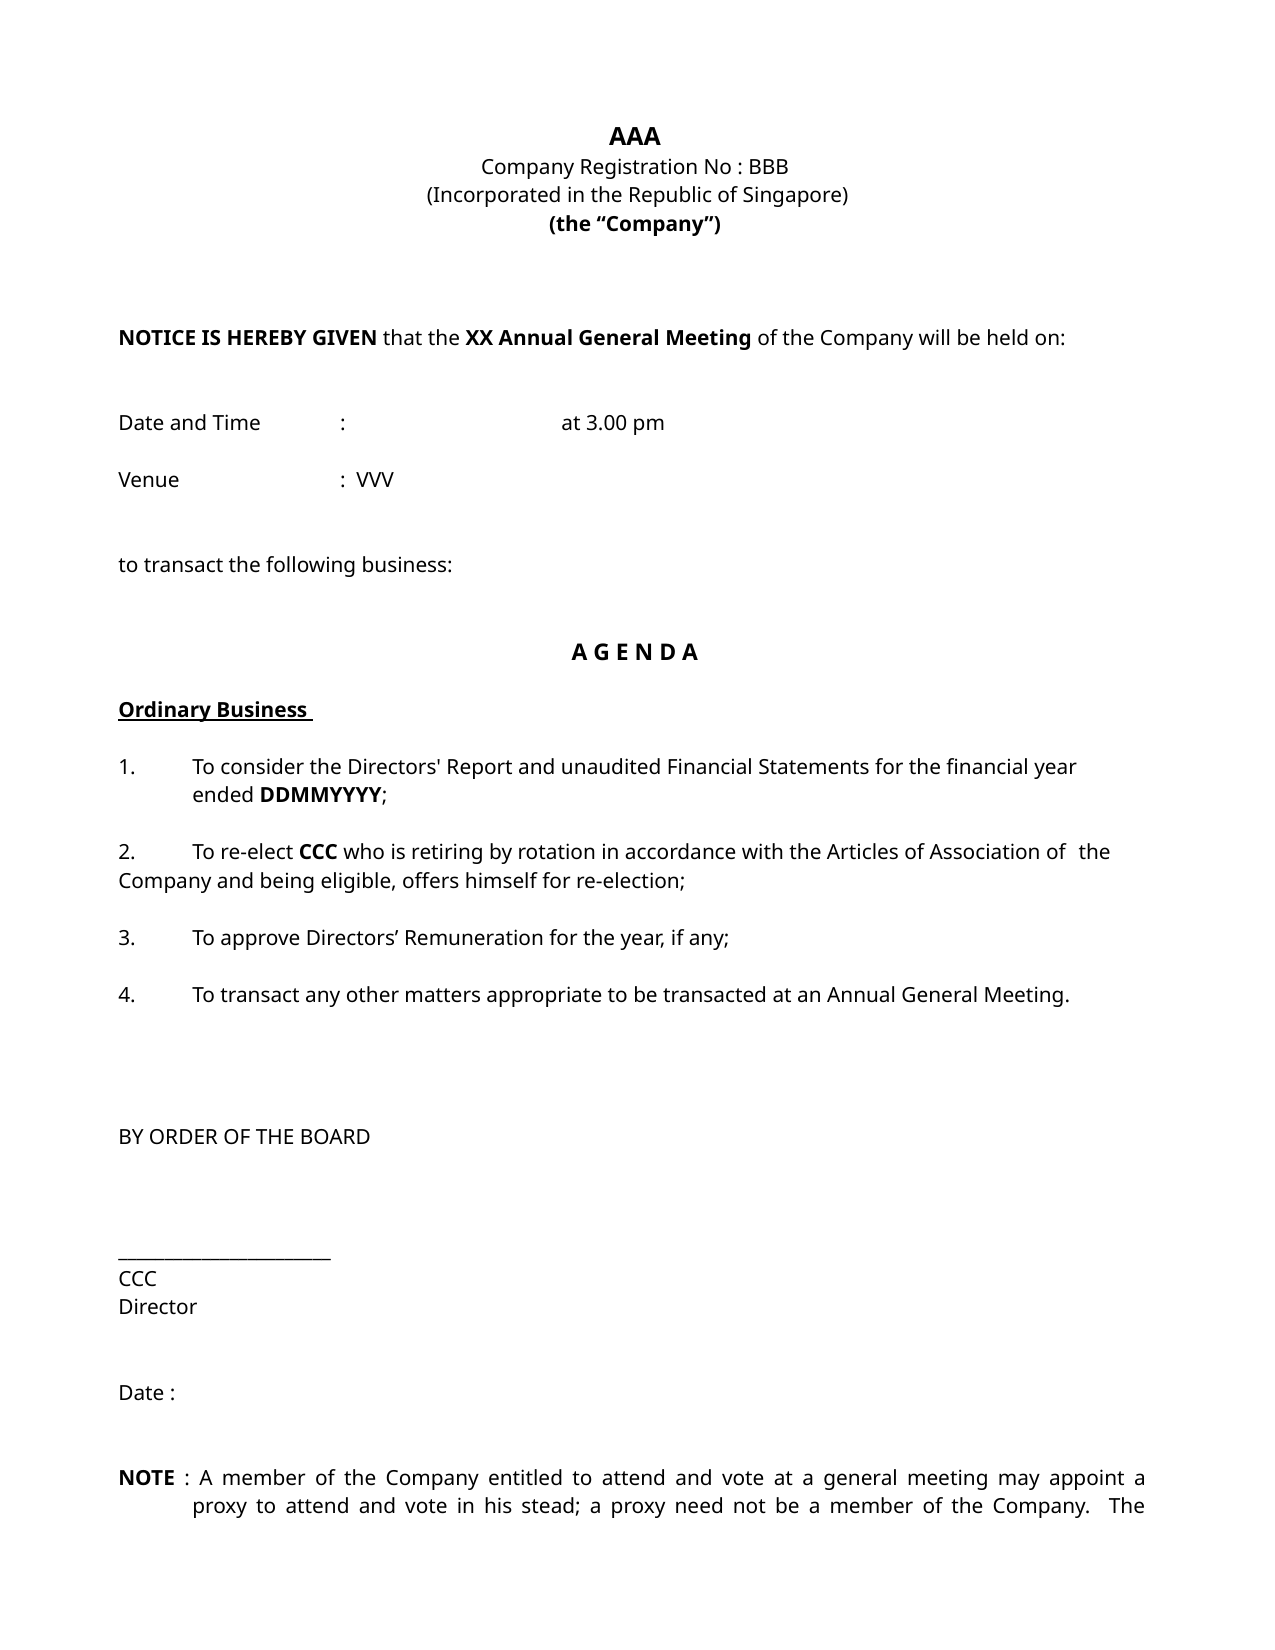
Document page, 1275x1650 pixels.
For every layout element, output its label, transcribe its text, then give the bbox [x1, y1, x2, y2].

text AAA [118, 118, 1157, 152]
text NOTICE IS HEREBY GIVEN that the XX Annual General Meeting of the Company will be held on: [118, 323, 1157, 351]
text NOTE : A member of the Company entitled to attend and vote at a general meeting may appoint a proxy to attend and vote in his stead; a proxy need not be a member of the Company. The [118, 1463, 1157, 1520]
text (the “Company”) [118, 209, 1157, 237]
text Ordinary Business [118, 695, 1157, 724]
text Date and Time : at 3.00 pm [118, 408, 1157, 437]
text 2. To re-elect CCC who is retiring by rotation in accordance with the Articles of Association of the Company and being eligible, offers himself for re-election; [118, 837, 1157, 894]
text 4. To transact any other matters appropriate to be transacted at an Annual General Meeting. [118, 980, 1157, 1008]
text Venue : VVV [118, 465, 1157, 493]
text to transact the following business: [118, 550, 1157, 579]
text A G E N D A [118, 636, 1157, 667]
text 1. To consider the Directors' Report and unaudited Financial Statements for the financial year ended DDMMYYYY; [118, 752, 1157, 809]
text CCC [118, 1264, 1157, 1292]
text BY ORDER OF THE BOARD [118, 1122, 1157, 1150]
text Date : [118, 1378, 1157, 1406]
text (Incorporated in the Republic of Singapore) [118, 181, 1157, 209]
text Director [118, 1292, 1157, 1321]
text 3. To approve Directors’ Remuneration for the year, if any; [118, 923, 1157, 951]
text _______________________ [118, 1236, 1157, 1264]
text Company Registration No : BBB [118, 152, 1157, 181]
